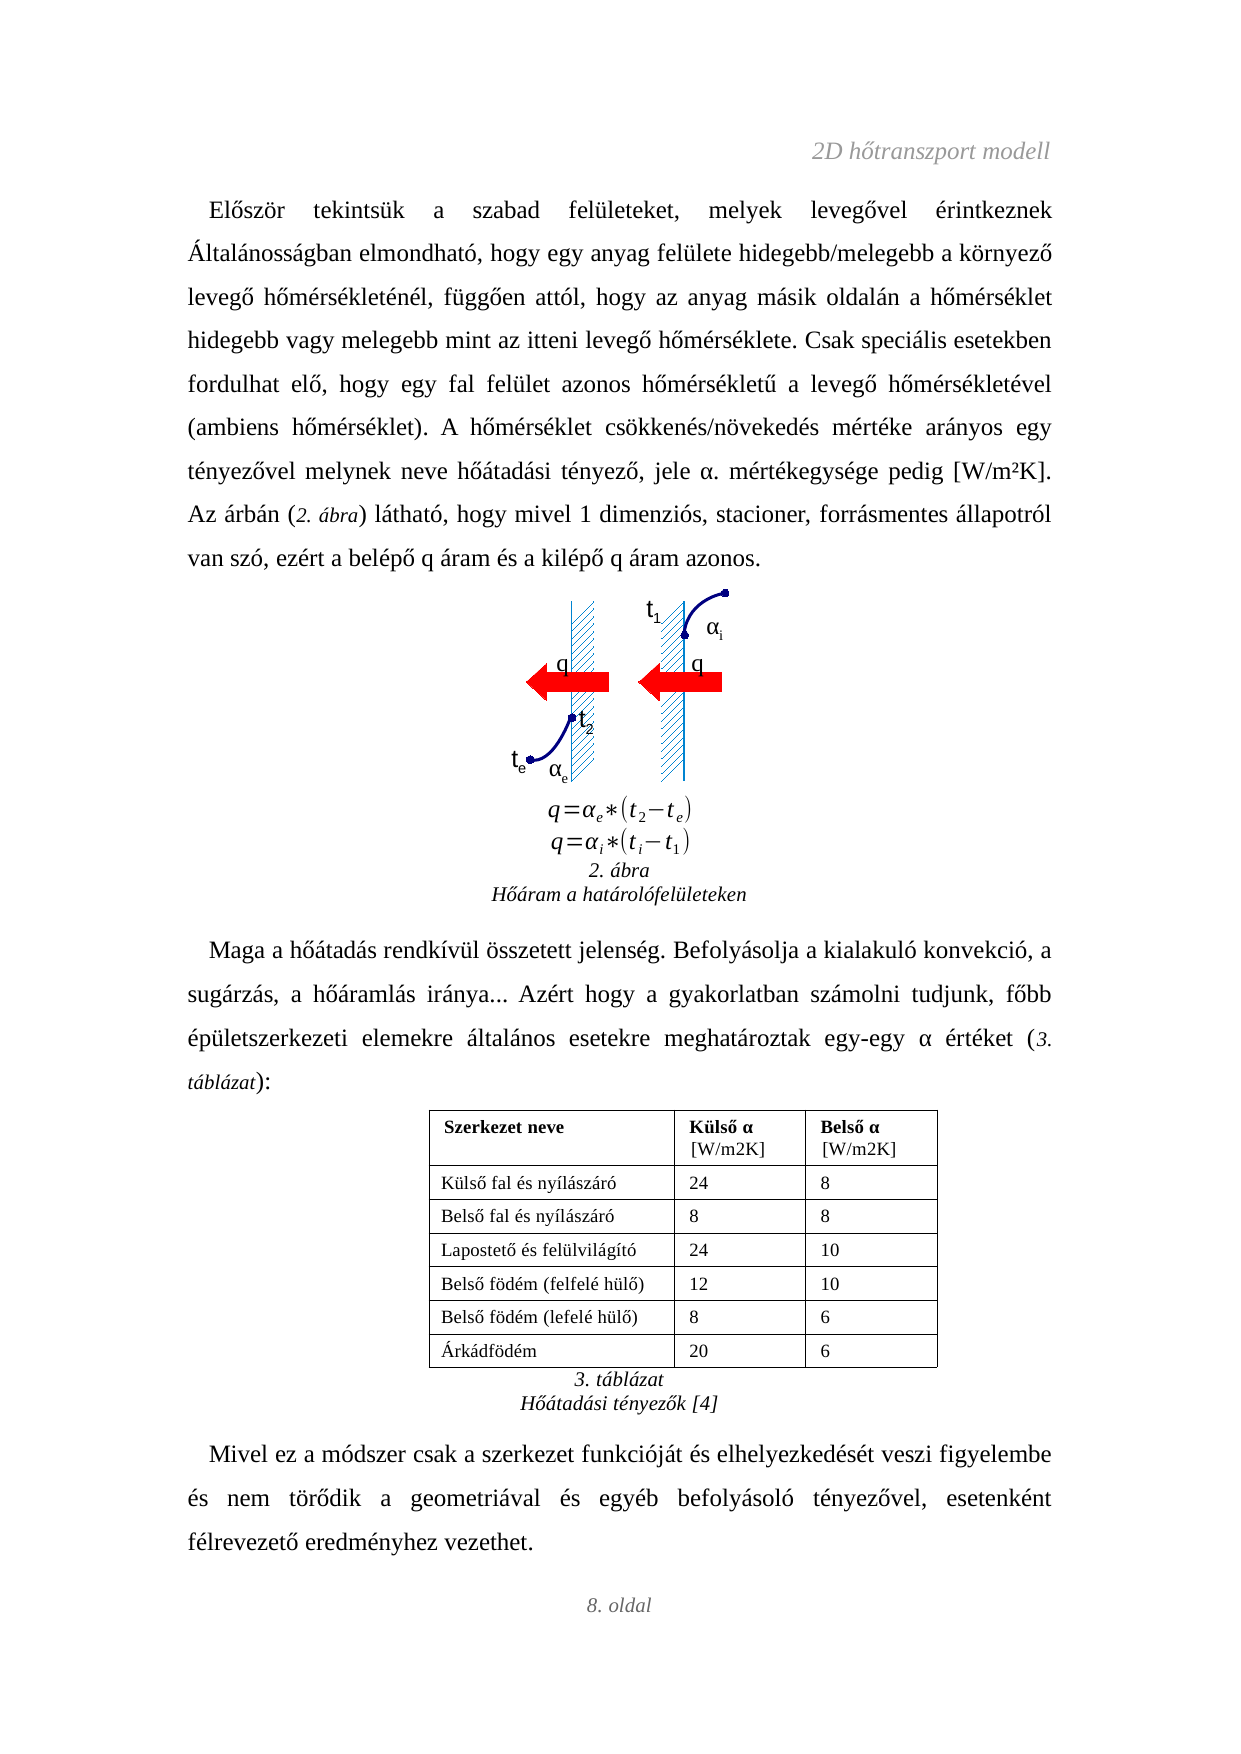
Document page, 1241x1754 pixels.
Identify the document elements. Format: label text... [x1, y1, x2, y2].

text Hőáram a határolófelületeken [187, 882, 1053, 906]
table_cell 10 [806, 1267, 937, 1300]
text Mivel ez a módszer csak a szerkezet funkcióját és elhelyezkedését veszi figyelembe és nem törődik a geometriával és egyéb befolyásoló tényezővel, esetenként félrevezető eredményhez vezethet. [187, 1439, 1053, 1556]
table_cell Lapostető és felülvilágító [430, 1234, 674, 1266]
table_header Belső α [W/m2K] [806, 1111, 937, 1165]
table_cell Külső fal és nyílászáró [430, 1166, 674, 1199]
table_cell 8 [806, 1166, 937, 1199]
table_cell 24 [675, 1166, 805, 1199]
table_cell 10 [806, 1234, 937, 1266]
table_cell 6 [806, 1301, 937, 1333]
text Először tekintsük a szabad felületeket, melyek levegővel érintkeznek Általánosságban elmondható, hogy egy anyag felülete hidegebb/melegebb a környező levegő hőmérsékleténél, függően attól, hogy az anyag másik oldalán a hőmérséklet hidegebb vagy melegebb mint az itteni levegő hőmérséklete. Csak speciális esetekben fordulhat elő, hogy egy fal felület azonos hőmérsékletű a levegő hőmérsékletével (ambiens hőmérséklet). A hőmérséklet csökkenés/növekedés mértéke arányos egy tényezővel melynek neve hőátadási tényező, jele α. mértékegysége pedig [W/m²K]. Az árbán (2. ábra) látható, hogy mivel 1 dimenziós, stacioner, forrásmentes állapotról van szó, ezért a belépő q áram és a kilépő q áram azonos. [187, 194, 1053, 572]
table_cell 12 [675, 1267, 805, 1300]
table_cell 24 [675, 1234, 805, 1266]
text Hőátadási tényezők [4] [187, 1391, 1053, 1415]
table_cell Belső fal és nyílászáró [430, 1200, 674, 1232]
table_header Szerkezet neve [430, 1111, 674, 1165]
text Maga a hőátadás rendkívül összetett jelenség. Befolyásolja a kialakuló konvekció, a sugárzás, a hőáramlás iránya... Azért hogy a gyakorlatban számolni tudjunk, főbb épületszerkezeti elemekre általános esetekre meghatároztak egy-egy α értéket (3. táblázat): [187, 935, 1053, 1095]
table_cell 8 [806, 1200, 937, 1232]
table_header Külső α [W/m2K] [675, 1111, 805, 1165]
table_cell 8 [675, 1200, 805, 1232]
text 2. ábra [187, 858, 1053, 882]
table_cell 8 [675, 1301, 805, 1333]
text 3. táblázat [187, 1367, 1053, 1391]
table_cell Árkádfödém [430, 1335, 674, 1367]
table_cell 20 [675, 1335, 805, 1367]
table_cell 6 [806, 1335, 937, 1367]
table_cell Belső födém (felfelé hülő) [430, 1267, 674, 1300]
table_cell Belső födém (lefelé hülő) [430, 1301, 674, 1333]
